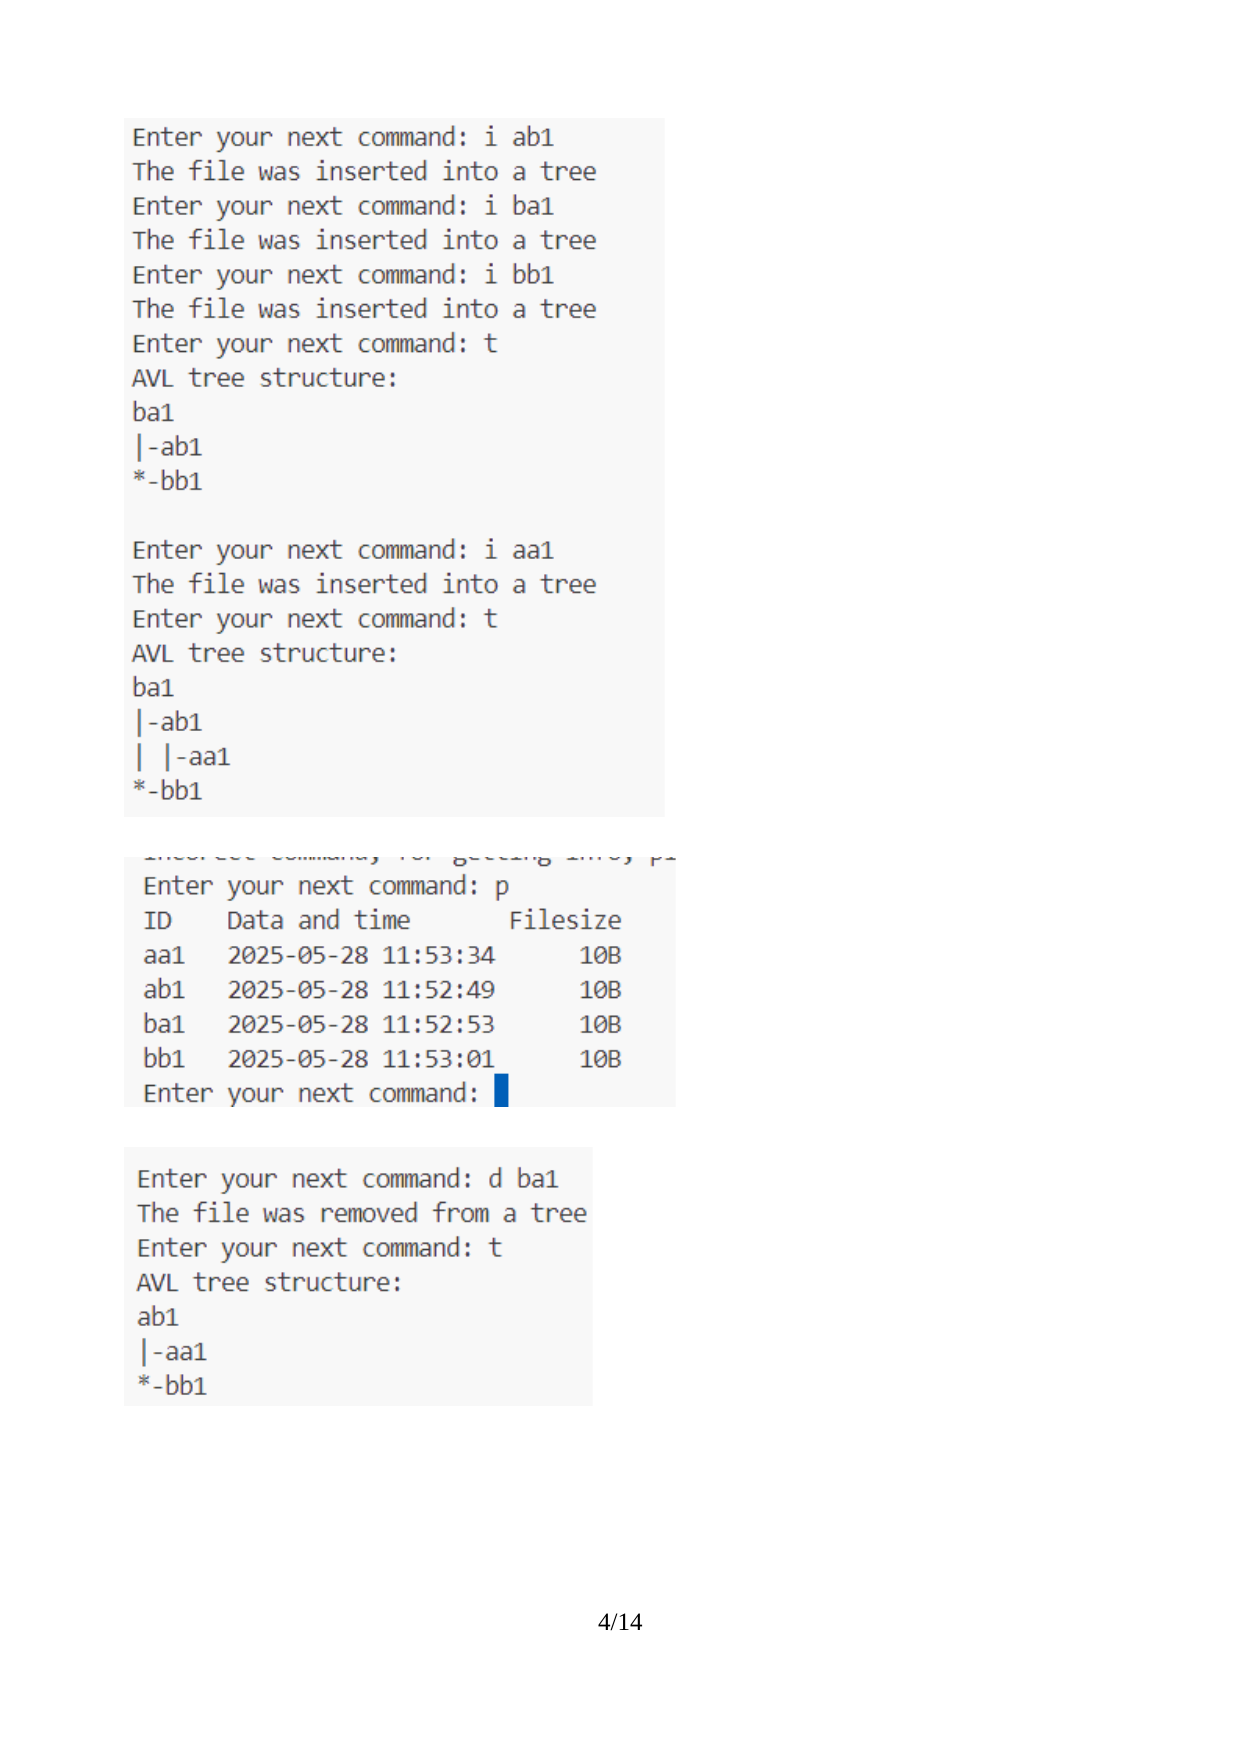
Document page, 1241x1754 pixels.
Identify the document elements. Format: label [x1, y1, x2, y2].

picture [124, 118, 665, 817]
picture [124, 1147, 593, 1406]
picture [124, 857, 676, 1107]
